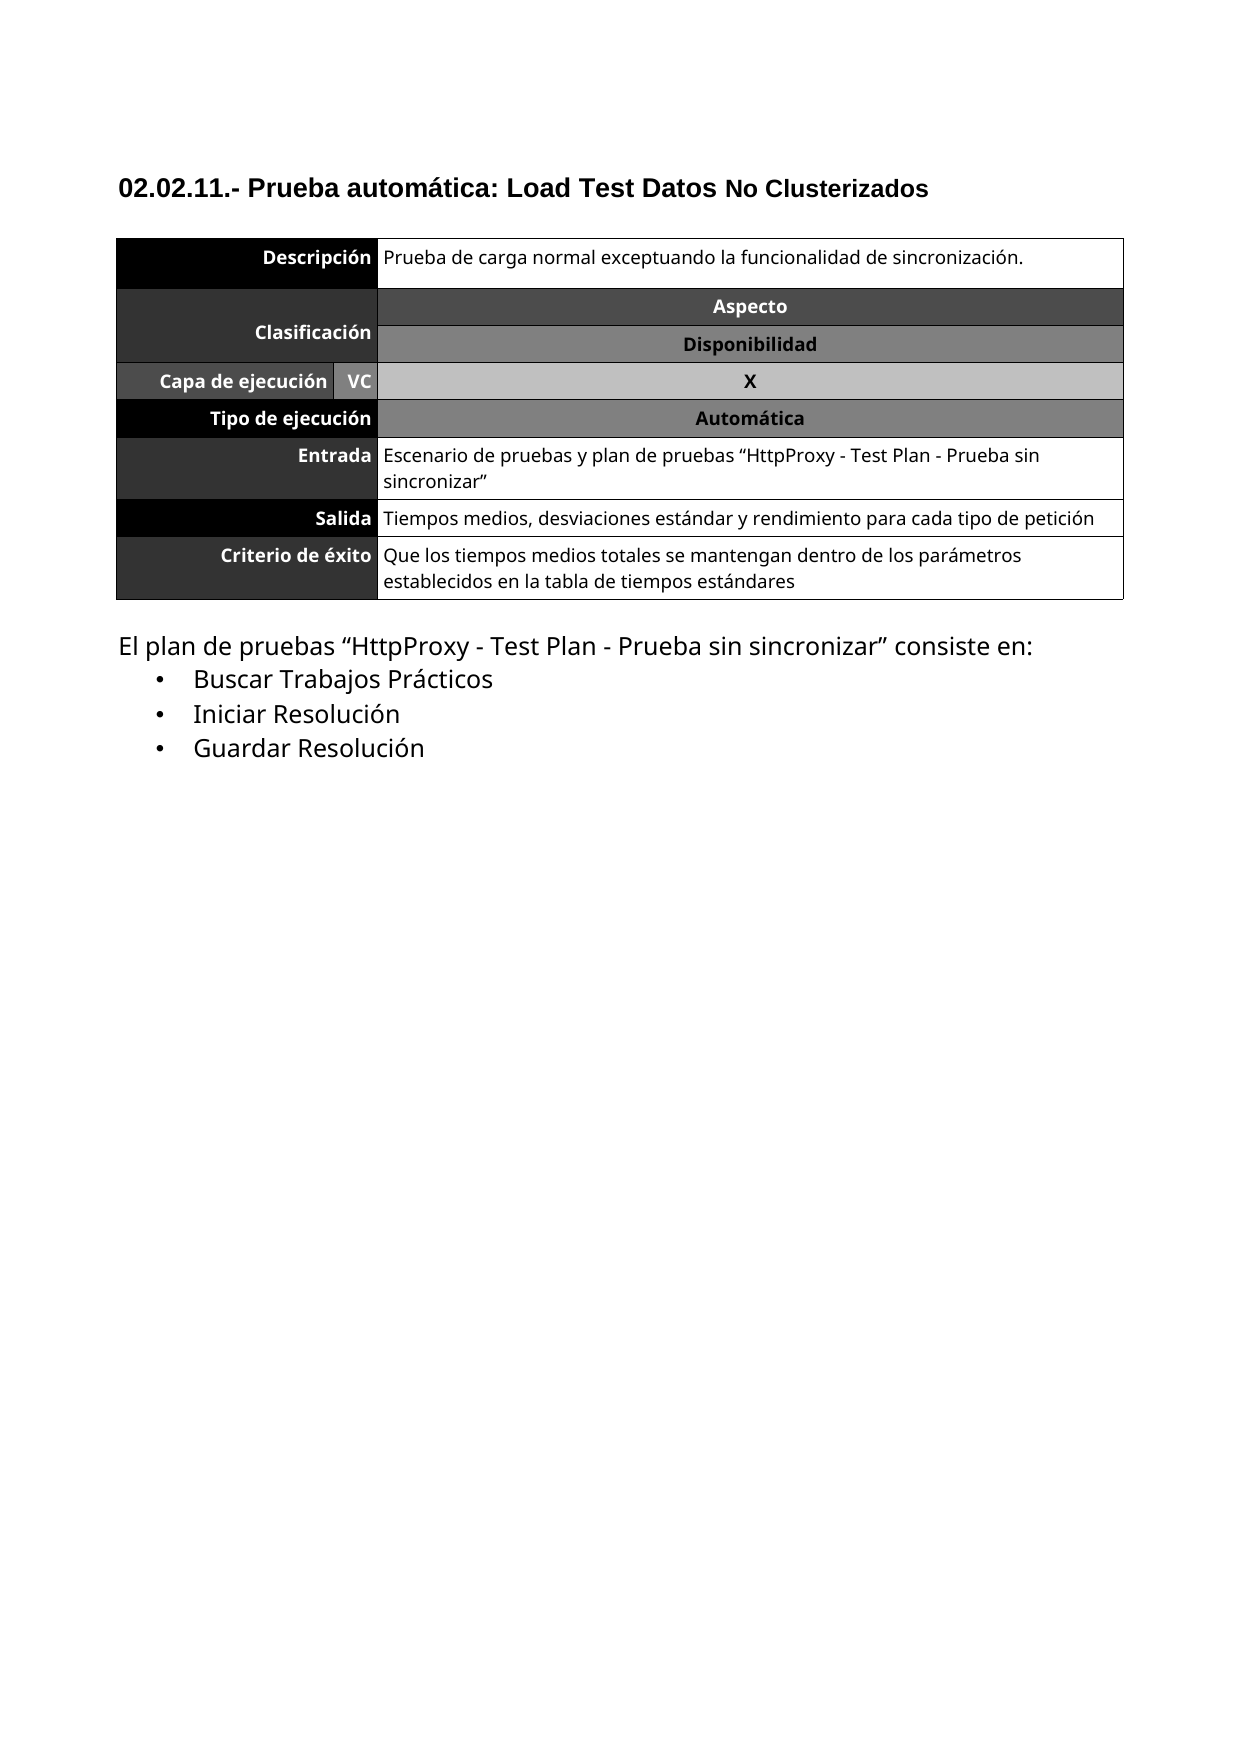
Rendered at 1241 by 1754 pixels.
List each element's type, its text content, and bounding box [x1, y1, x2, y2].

table_cell Automática [378, 400, 1123, 437]
table_cell Capa de ejecución [117, 363, 333, 399]
table_cell Entrada [117, 438, 377, 499]
subtitle 02.02.11.- Prueba automática: Load Test Datos No Clusterizados [118, 172, 1122, 203]
list Guardar Resolución [156, 730, 1122, 764]
table_cell X [378, 363, 1123, 399]
table_cell Disponibilidad [378, 326, 1123, 362]
table_cell Escenario de pruebas y plan de pruebas “HttpProxy - Test Plan - Prueba sin sincronizar” [378, 438, 1123, 499]
table_header Descripción [117, 239, 377, 288]
list Iniciar Resolución [156, 696, 1122, 730]
table_cell Tiempos medios, desviaciones estándar y rendimiento para cada tipo de petición [378, 500, 1123, 536]
table_cell Salida [117, 500, 377, 536]
list Buscar Trabajos Prácticos [156, 662, 1122, 696]
table_cell Tipo de ejecución [117, 400, 377, 437]
table_header Prueba de carga normal exceptuando la funcionalidad de sincronización. [378, 239, 1123, 288]
table_cell Clasificación [117, 289, 377, 362]
table_cell Que los tiempos medios totales se mantengan dentro de los parámetros establecidos en la tabla de tiempos estándares [378, 537, 1123, 599]
text El plan de pruebas “HttpProxy - Test Plan - Prueba sin sincronizar” consiste en: [118, 628, 1122, 662]
table_cell Aspecto [378, 289, 1123, 325]
table_cell VC [334, 363, 377, 399]
table_cell Criterio de éxito [117, 537, 377, 599]
